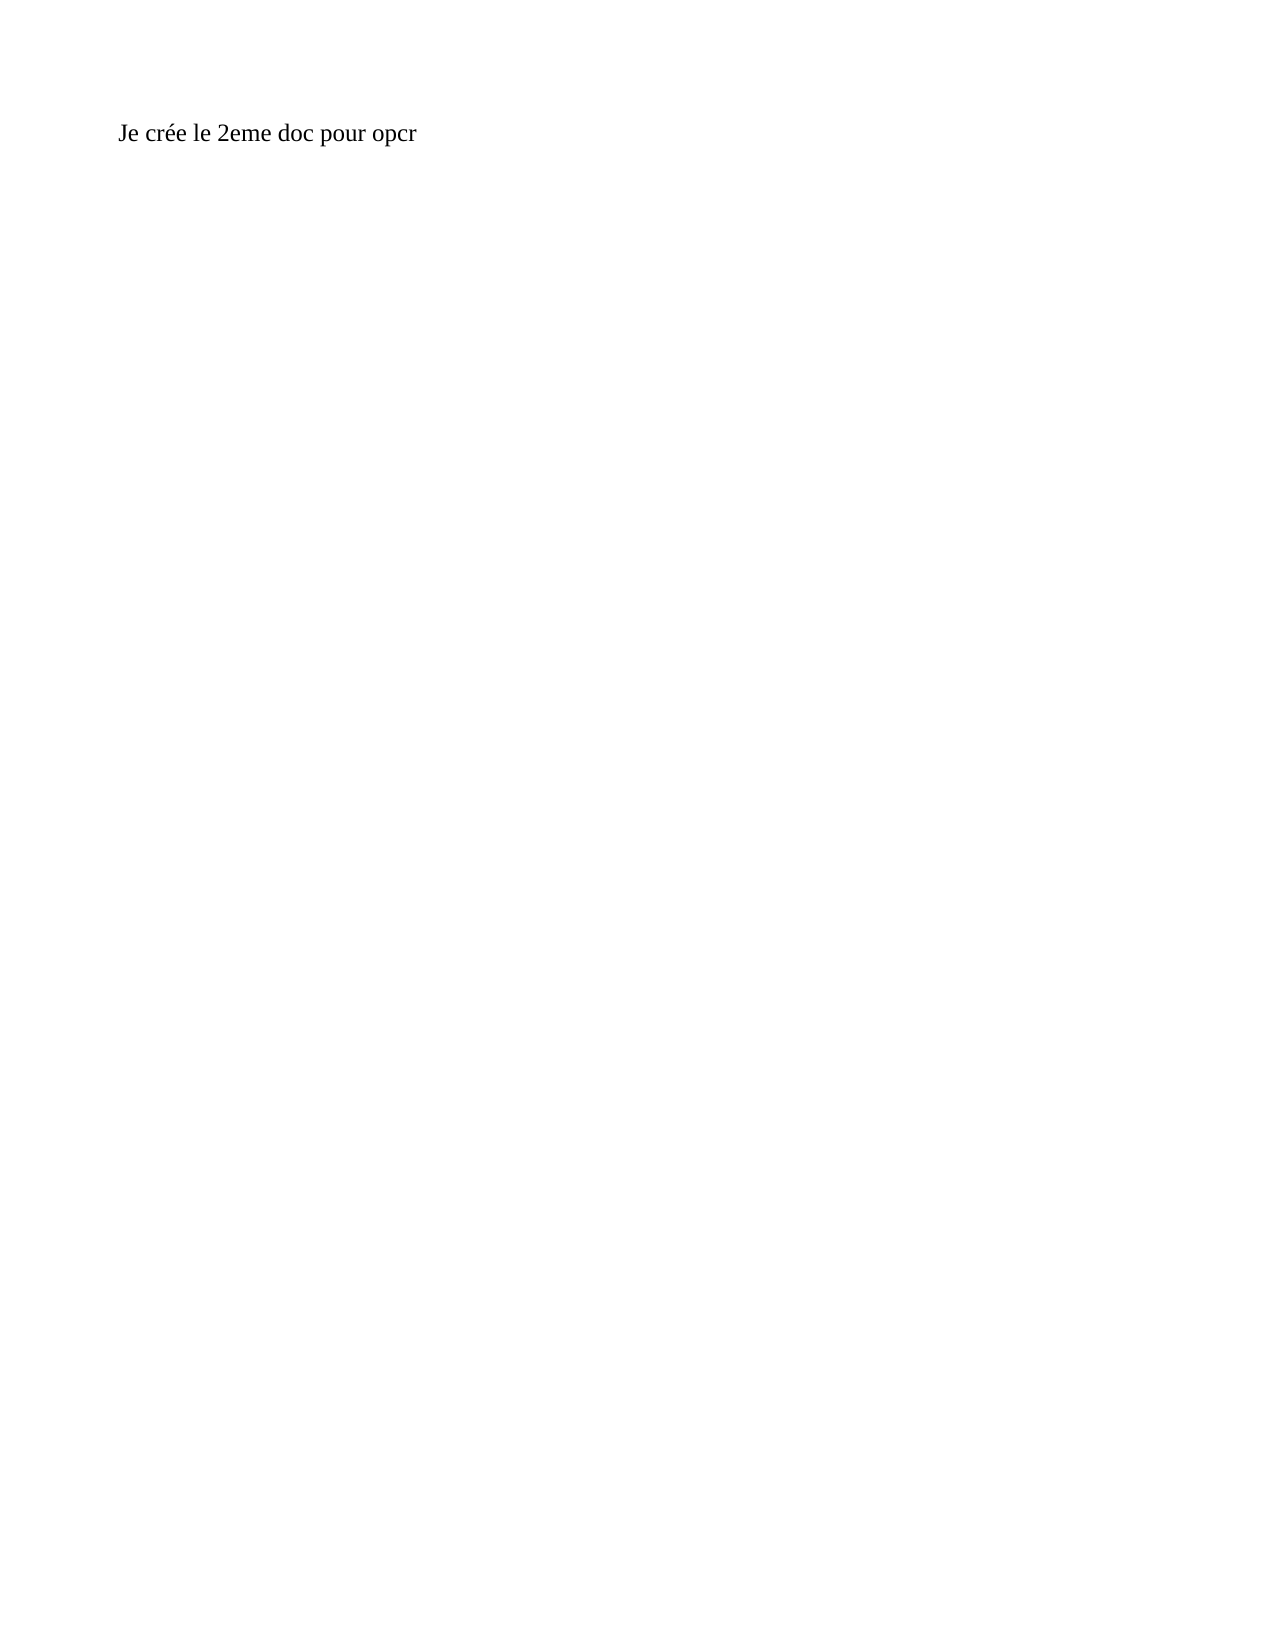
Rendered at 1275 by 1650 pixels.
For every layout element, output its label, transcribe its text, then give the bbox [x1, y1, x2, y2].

text Je crée le 2eme doc pour opcr [118, 118, 1157, 147]
